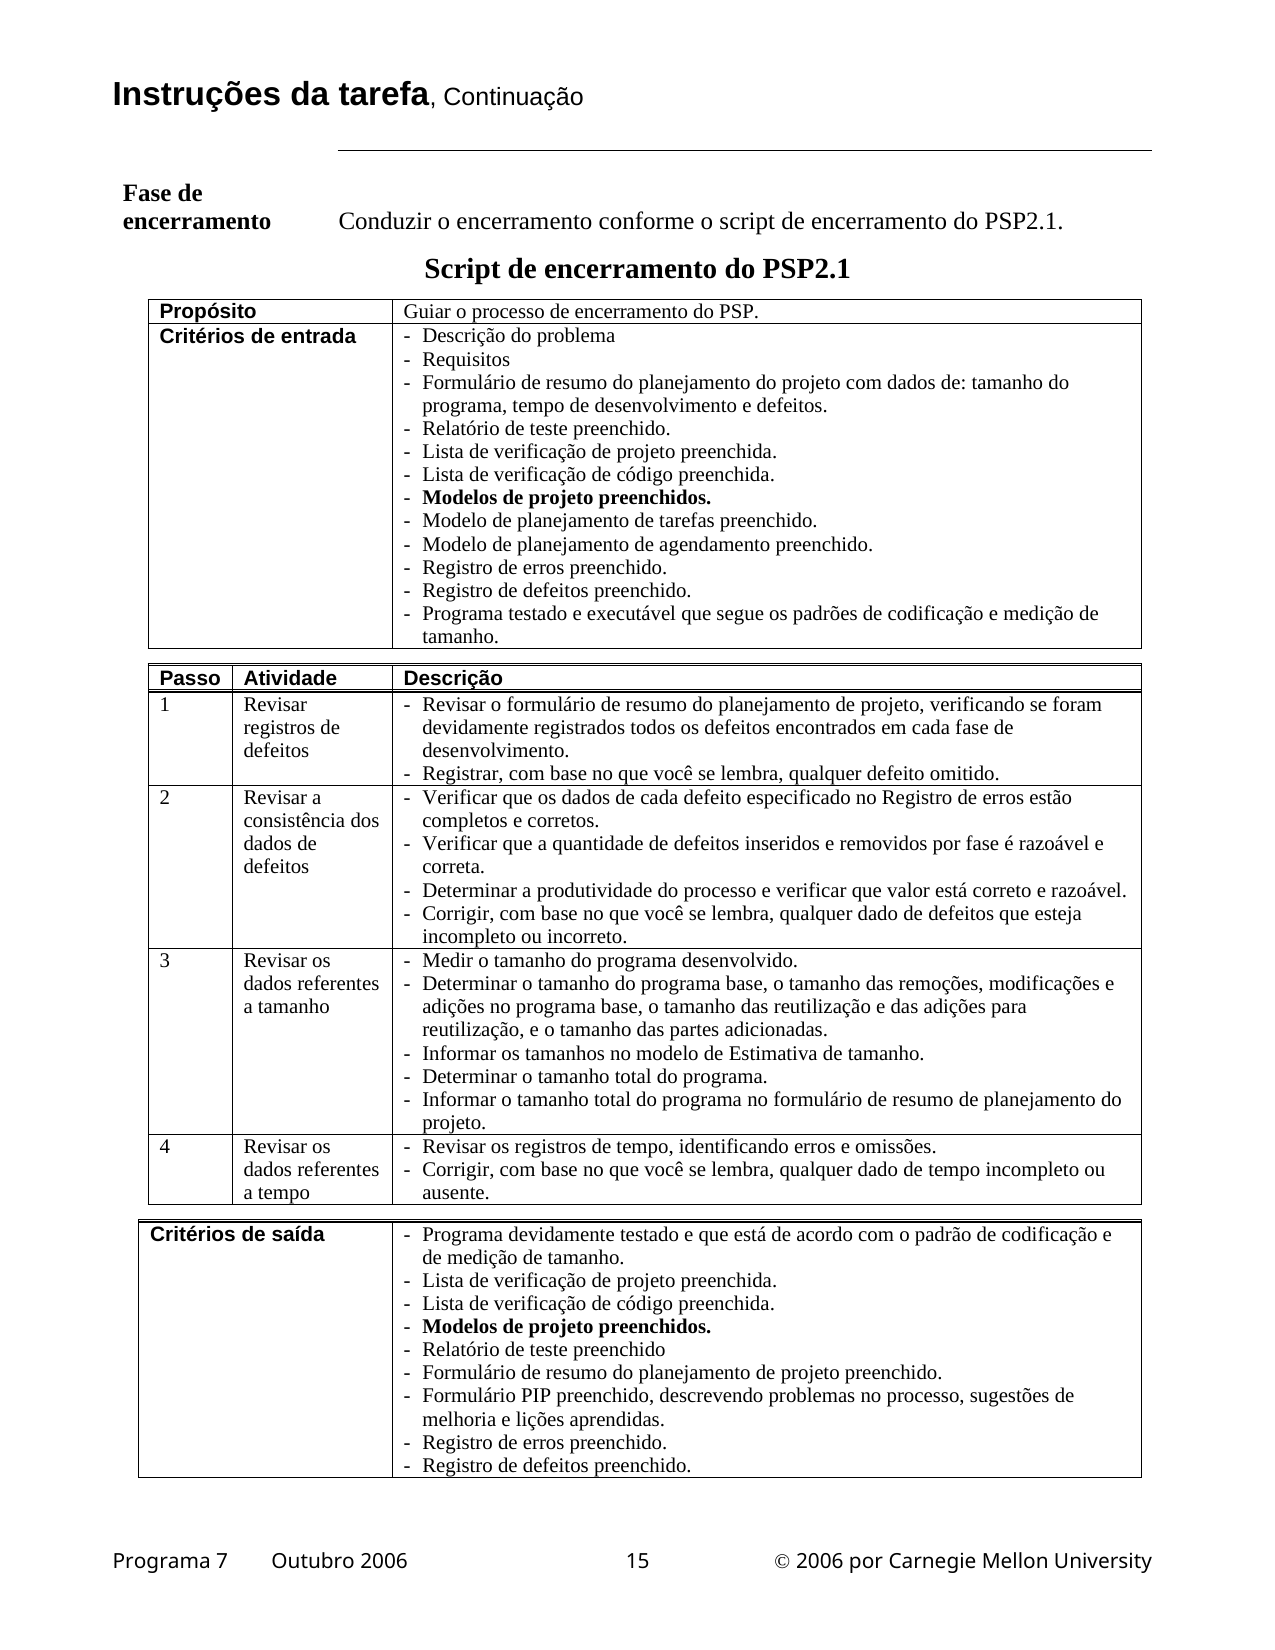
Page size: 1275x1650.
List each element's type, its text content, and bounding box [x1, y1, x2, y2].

table_header Programa devidamente testado e que está de acordo com o padrão de codificação e de medição de tamanho. Lista de verificação de projeto preenchida. Lista de verificação de código preenchida. Modelos de projeto preenchidos. Relatório de teste preenchido Formulário de resumo do planejamento de projeto preenchido. Formulário PIP preenchido, descrevendo problemas no processo, sugestões de melhoria e lições aprendidas. Registro de erros preenchido. Registro de defeitos preenchido. [393, 1223, 1141, 1477]
table_header Guiar o processo de encerramento do PSP. [393, 300, 1141, 323]
table_cell 1 [149, 693, 232, 785]
table_cell Revisar o formulário de resumo do planejamento de projeto, verificando se foram devidamente registrados todos os defeitos encontrados em cada fase de desenvolvimento. Registrar, com base no que você se lembra, qualquer defeito omitido. [393, 693, 1141, 785]
table_header Fase de encerramento [123, 179, 338, 234]
table_cell Revisar registros de defeitos [233, 693, 392, 785]
table_cell Descrição do problema Requisitos Formulário de resumo do planejamento do projeto com dados de: tamanho do programa, tempo de desenvolvimento e defeitos. Relatório de teste preenchido. Lista de verificação de projeto preenchida. Lista de verificação de código preenchida. Modelos de projeto preenchidos. Modelo de planejamento de tarefas preenchido. Modelo de planejamento de agendamento preenchido. Registro de erros preenchido. Registro de defeitos preenchido. Programa testado e executável que segue os padrões de codificação e medição de tamanho. [393, 324, 1141, 648]
table_header Descrição [393, 666, 1141, 689]
table_cell Medir o tamanho do programa desenvolvido. Determinar o tamanho do programa base, o tamanho das remoções, modificações e adições no programa base, o tamanho das reutilização e das adições para reutilização, e o tamanho das partes adicionadas. Informar os tamanhos no modelo de Estimativa de tamanho. Determinar o tamanho total do programa. Informar o tamanho total do programa no formulário de resumo de planejamento do projeto. [393, 949, 1141, 1134]
table_cell 4 [149, 1135, 232, 1204]
table_header Conduzir o encerramento conforme o script de encerramento do PSP2.1. [338, 179, 1154, 234]
table_cell Revisar os dados referentes a tamanho [233, 949, 392, 1134]
table_header Critérios de saída [139, 1223, 392, 1477]
table_cell 3 [149, 949, 232, 1134]
table_cell Revisar a consistência dos dados de defeitos [233, 786, 392, 948]
table_cell Revisar os dados referentes a tempo [233, 1135, 392, 1204]
text Script de encerramento do PSP2.1 [112, 253, 1162, 285]
table_cell Revisar os registros de tempo, identificando erros e omissões. Corrigir, com base no que você se lembra, qualquer dado de tempo incompleto ou ausente. [393, 1135, 1141, 1204]
table_header Passo [149, 666, 232, 689]
table_cell Critérios de entrada [149, 324, 392, 648]
table_header Atividade [233, 666, 392, 689]
table_cell 2 [149, 786, 232, 948]
table_header Propósito [149, 300, 392, 323]
title Instruções da tarefa, Continuação [112, 75, 1162, 112]
table_cell Verificar que os dados de cada defeito especificado no Registro de erros estão completos e corretos. Verificar que a quantidade de defeitos inseridos e removidos por fase é razoável e correta. Determinar a produtividade do processo e verificar que valor está correto e razoável. Corrigir, com base no que você se lembra, qualquer dado de defeitos que esteja incompleto ou incorreto. [393, 786, 1141, 948]
